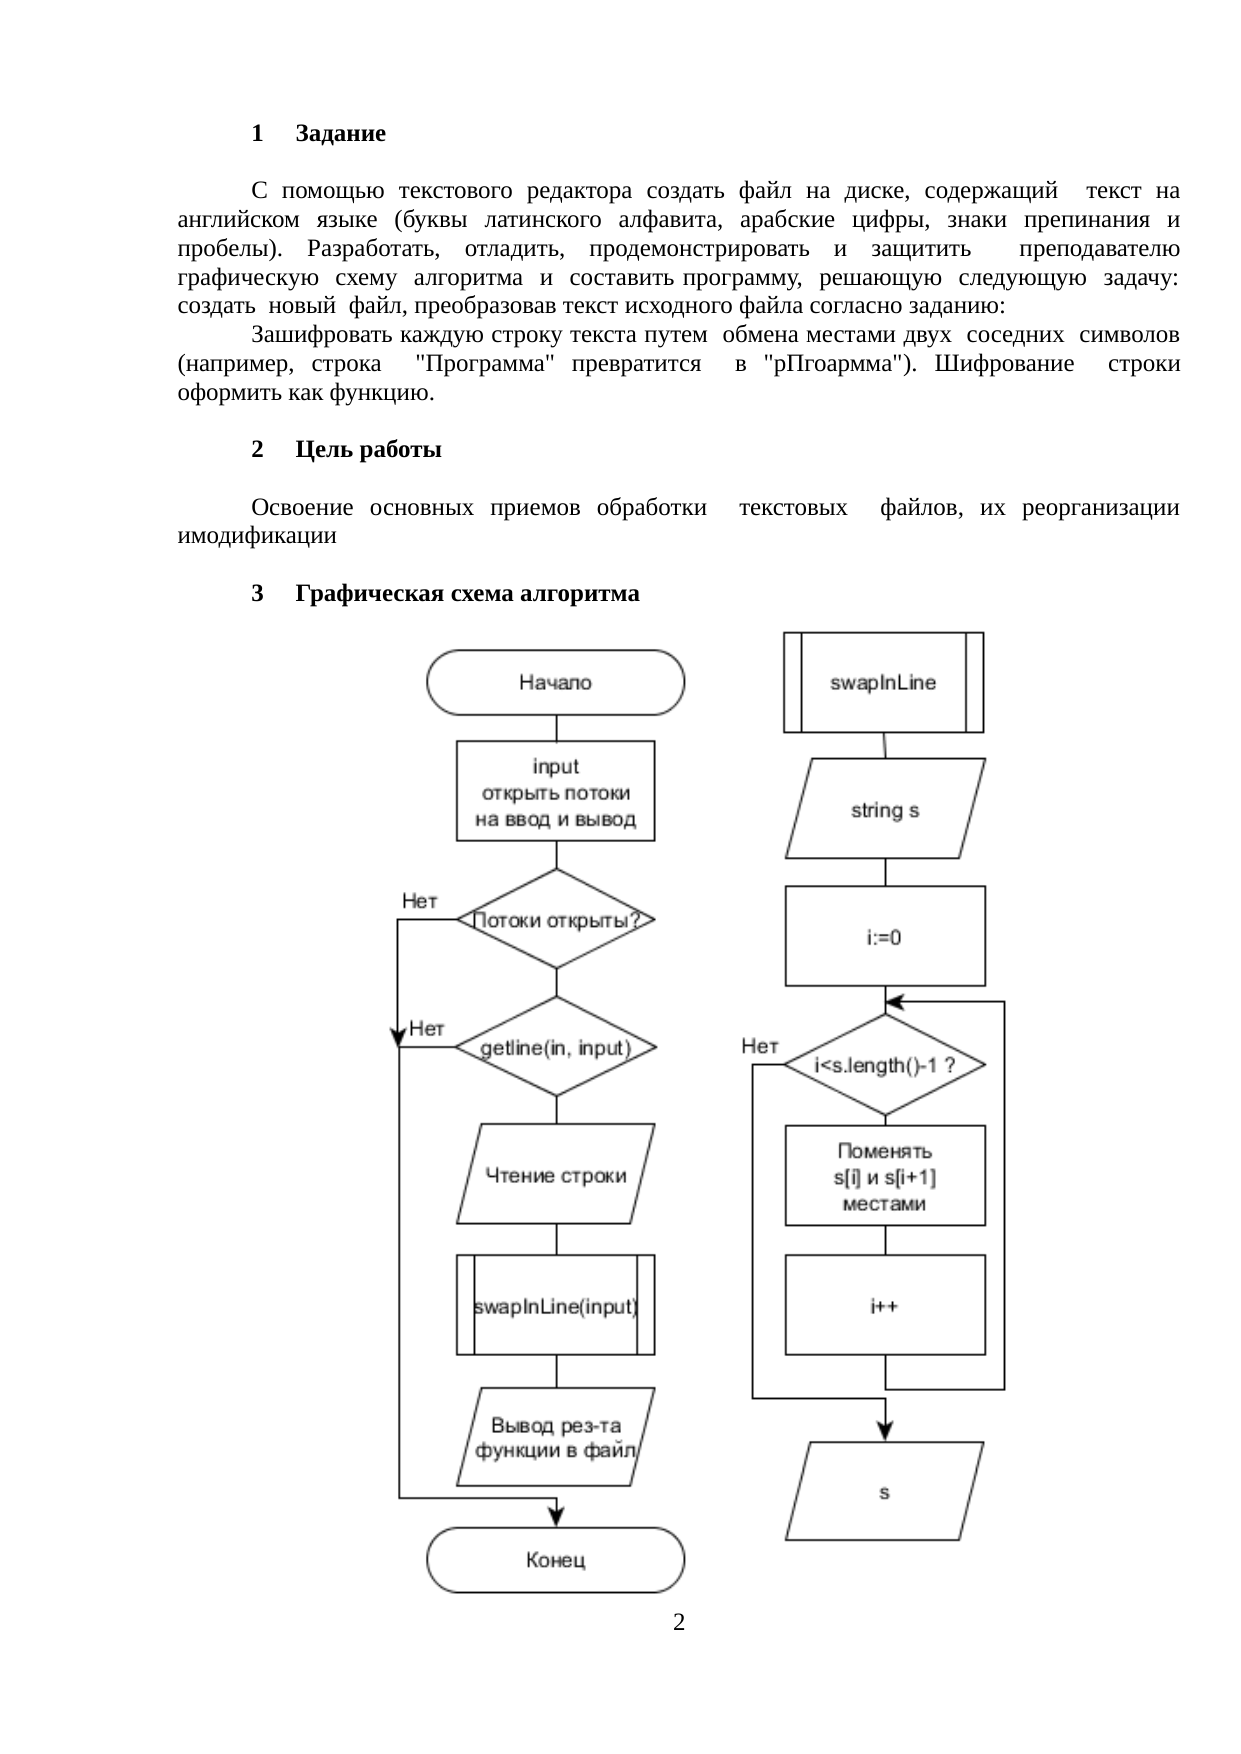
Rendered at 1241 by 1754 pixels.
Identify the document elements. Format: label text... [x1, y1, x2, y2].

subtitle Графическая схема алгоритма [177, 578, 1181, 607]
text С помощью текстового редактора создать файл на диске, содержащий текст на английском языке (буквы латинского алфавита, арабские цифры, знаки препинания и пробелы). Разработать, отладить, продемонстрировать и защитить преподавателю графическую схему алгоритма и составить программу, решающую следующую задачу: создать новый файл, преобразовав текст исходного файла согласно заданию: [177, 176, 1181, 319]
picture [327, 606, 1032, 1620]
subtitle Цель работы [177, 434, 1181, 463]
subtitle Задание [177, 118, 1181, 147]
text Освоение основных приемов обработки текстовых файлов, их реорганизации имодификации [177, 492, 1181, 549]
text Зашифровать каждую строку текста путем обмена местами двух соседних символов (например, строка "Программа" превратится в "рПгоармма"). Шифрование строки оформить как функцию. [177, 319, 1181, 406]
